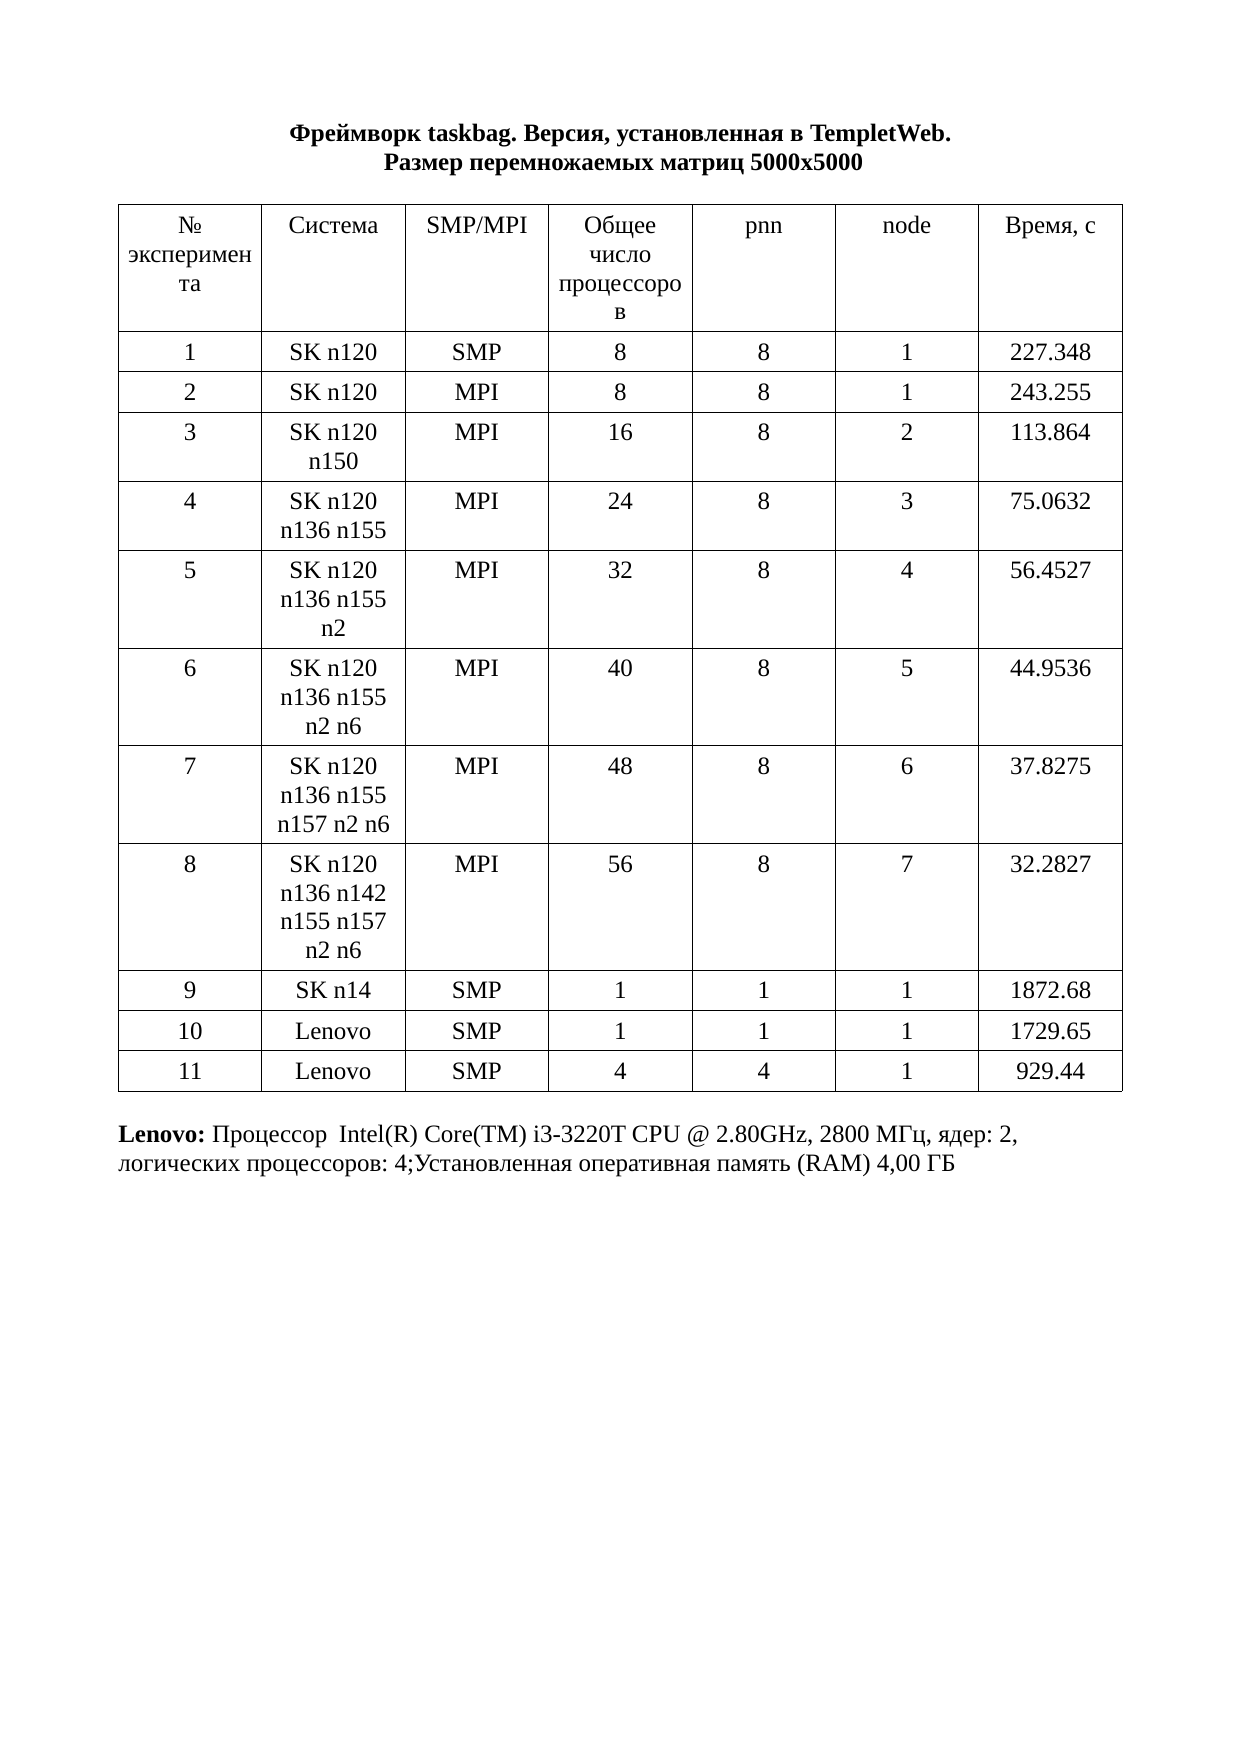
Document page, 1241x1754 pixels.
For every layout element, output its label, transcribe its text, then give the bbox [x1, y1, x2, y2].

table_cell MPI [406, 551, 548, 647]
table_header Время, с [979, 205, 1122, 331]
table_header Общее число процессоров [549, 205, 692, 331]
table_cell 8 [693, 844, 835, 970]
table_cell 1 [549, 971, 692, 1010]
table_cell MPI [406, 844, 548, 970]
table_cell 8 [549, 372, 692, 412]
table_cell 5 [836, 649, 978, 745]
table_cell SMP [406, 1051, 548, 1091]
table_cell SK n14 [262, 971, 405, 1010]
table_cell 7 [119, 746, 261, 843]
table_header SMP/MPI [406, 205, 548, 331]
table_cell 1 [119, 332, 261, 371]
table_cell 1729.65 [979, 1011, 1122, 1050]
table_cell 56 [549, 844, 692, 970]
table_cell 44.9536 [979, 649, 1122, 745]
table_cell SK n120 n136 n155 [262, 482, 405, 550]
table_cell 56.4527 [979, 551, 1122, 647]
table_cell 8 [693, 482, 835, 550]
table_cell 1872.68 [979, 971, 1122, 1010]
table_cell 3 [836, 482, 978, 550]
table_cell 1 [836, 1051, 978, 1091]
table_header Система [262, 205, 405, 331]
table_cell 2 [836, 413, 978, 481]
table_cell SK n120 n150 [262, 413, 405, 481]
table_cell 8 [119, 844, 261, 970]
table_cell 1 [836, 1011, 978, 1050]
table_cell 37.8275 [979, 746, 1122, 843]
table_cell MPI [406, 372, 548, 412]
table_cell 4 [119, 482, 261, 550]
table_cell 40 [549, 649, 692, 745]
table_cell SK n120 n136 n155 n2 n6 [262, 649, 405, 745]
table_cell 4 [836, 551, 978, 647]
table_cell MPI [406, 482, 548, 550]
table_cell 8 [693, 649, 835, 745]
table_cell SK n120 n136 n142 n155 n157 n2 n6 [262, 844, 405, 970]
table_cell 4 [549, 1051, 692, 1091]
table_cell SMP [406, 971, 548, 1010]
table_cell 75.0632 [979, 482, 1122, 550]
table_cell 32.2827 [979, 844, 1122, 970]
table_cell 4 [693, 1051, 835, 1091]
table_cell 6 [836, 746, 978, 843]
table_cell 1 [836, 372, 978, 412]
table_cell MPI [406, 649, 548, 745]
table_cell 8 [693, 332, 835, 371]
table_cell 9 [119, 971, 261, 1010]
table_cell 8 [693, 372, 835, 412]
table_cell 48 [549, 746, 692, 843]
table_cell 113.864 [979, 413, 1122, 481]
table_cell 1 [836, 332, 978, 371]
table_cell MPI [406, 746, 548, 843]
table_cell 6 [119, 649, 261, 745]
table_cell 1 [693, 1011, 835, 1050]
table_cell SMP [406, 1011, 548, 1050]
table_cell SMP [406, 332, 548, 371]
table_header № эксперимента [119, 205, 261, 331]
text Размер перемножаемых матриц 5000x5000 [118, 147, 1122, 176]
table_cell 8 [549, 332, 692, 371]
table_cell Lenovo [262, 1011, 405, 1050]
table_cell 8 [693, 413, 835, 481]
table_cell 5 [119, 551, 261, 647]
text Lenovo: Процессор Intel(R) Core(TM) i3-3220T CPU @ 2.80GHz, 2800 МГц, ядер: 2, логических процессоров: 4;Установленная оперативная память (RAM) 4,00 ГБ [118, 1119, 1122, 1177]
table_cell 2 [119, 372, 261, 412]
table_cell 1 [549, 1011, 692, 1050]
text Фреймворк taskbag. Версия, установленная в TempletWeb. [118, 118, 1122, 147]
table_cell 10 [119, 1011, 261, 1050]
table_header pnn [693, 205, 835, 331]
table_cell SK n120 n136 n155 n2 [262, 551, 405, 647]
table_cell 1 [693, 971, 835, 1010]
table_cell 3 [119, 413, 261, 481]
table_header node [836, 205, 978, 331]
table_cell SK n120 n136 n155 n157 n2 n6 [262, 746, 405, 843]
table_cell 7 [836, 844, 978, 970]
table_cell 8 [693, 746, 835, 843]
table_cell 11 [119, 1051, 261, 1091]
table_cell 8 [693, 551, 835, 647]
table_cell 929.44 [979, 1051, 1122, 1091]
table_cell 16 [549, 413, 692, 481]
table_cell 24 [549, 482, 692, 550]
table_cell 32 [549, 551, 692, 647]
table_cell 227.348 [979, 332, 1122, 371]
table_cell Lenovo [262, 1051, 405, 1091]
table_cell SK n120 [262, 372, 405, 412]
table_cell MPI [406, 413, 548, 481]
table_cell 243.255 [979, 372, 1122, 412]
table_cell 1 [836, 971, 978, 1010]
table_cell SK n120 [262, 332, 405, 371]
